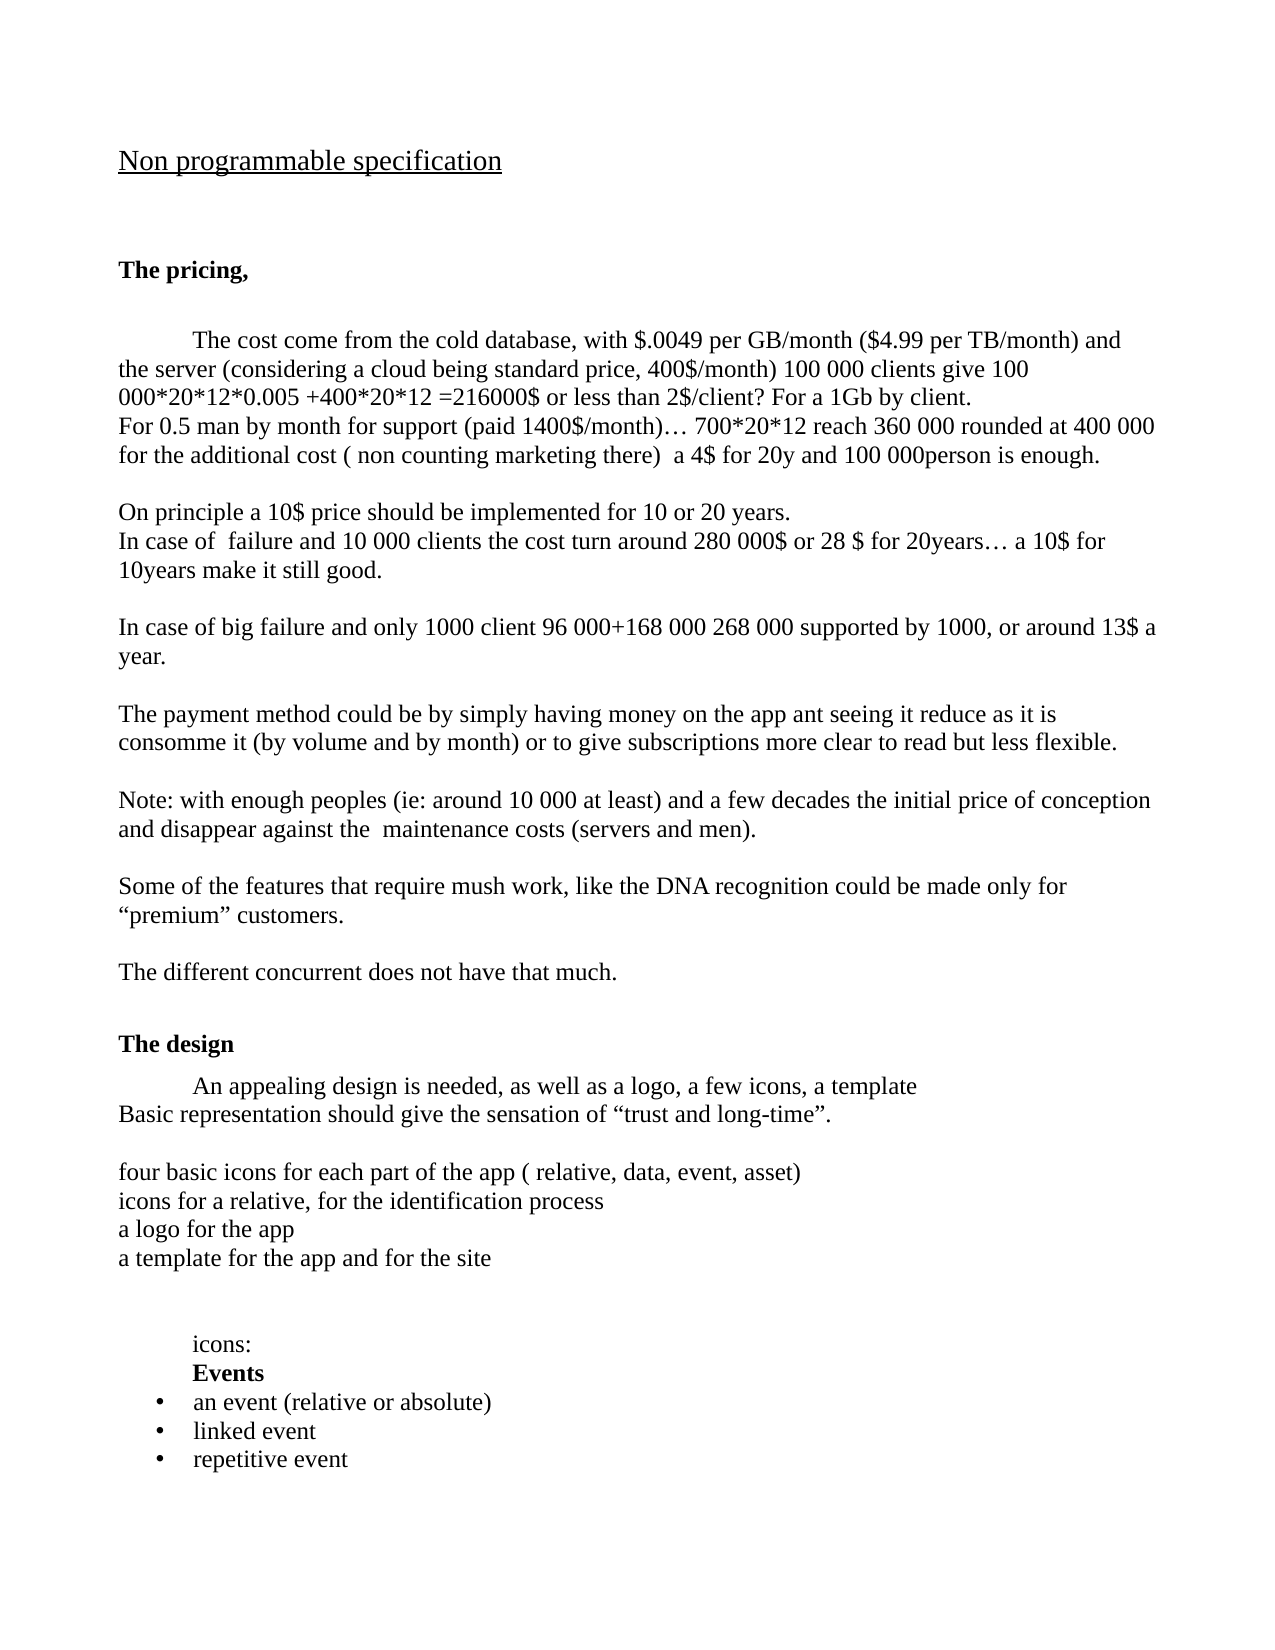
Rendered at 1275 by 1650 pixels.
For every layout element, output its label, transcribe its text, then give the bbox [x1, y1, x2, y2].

text Events [118, 1358, 1157, 1387]
text In case of failure and 10 000 clients the cost turn around 280 000$ or 28 $ for 20years… a 10$ for 10years make it still good. [118, 526, 1157, 584]
text On principle a 10$ price should be implemented for 10 or 20 years. [118, 497, 1157, 526]
list an event (relative or absolute) [156, 1387, 1157, 1416]
list repetitive event [156, 1444, 1157, 1473]
text The cost come from the cold database, with $.0049 per GB/month ($4.99 per TB/month) and the server (considering a cloud being standard price, 400$/month) 100 000 clients give 100 000*20*12*0.005 +400*20*12 =216000$ or less than 2$/client? For a 1Gb by client. [118, 325, 1157, 411]
text An appealing design is needed, as well as a logo, a few icons, a template [118, 1071, 1157, 1099]
text a logo for the app [118, 1214, 1157, 1243]
text Note: with enough peoples (ie: around 10 000 at least) and a few decades the initial price of conception and disappear against the maintenance costs (servers and men). [118, 785, 1157, 842]
text In case of big failure and only 1000 client 96 000+168 000 268 000 supported by 1000, or around 13$ a year. [118, 612, 1157, 670]
text icons: [118, 1329, 1157, 1358]
list linked event [156, 1416, 1157, 1444]
subtitle Non programmable specification [118, 143, 1157, 177]
text Basic representation should give the sensation of “trust and long-time”. [118, 1099, 1157, 1128]
text For 0.5 man by month for support (paid 1400$/month)… 700*20*12 reach 360 000 rounded at 400 000 for the additional cost ( non counting marketing there) a 4$ for 20y and 100 000person is enough. [118, 411, 1157, 469]
text a template for the app and for the site [118, 1243, 1157, 1272]
text four basic icons for each part of the app ( relative, data, event, asset) [118, 1157, 1157, 1186]
text The payment method could be by simply having money on the app ant seeing it reduce as it is consomme it (by volume and by month) or to give subscriptions more clear to read but less flexible. [118, 699, 1157, 756]
subtitle The design [118, 1029, 1157, 1058]
text icons for a relative, for the identification process [118, 1186, 1157, 1214]
text Some of the features that require mush work, like the DNA recognition could be made only for “premium” customers. [118, 871, 1157, 929]
text The different concurrent does not have that much. [118, 957, 1157, 986]
subtitle The pricing, [118, 255, 1157, 284]
